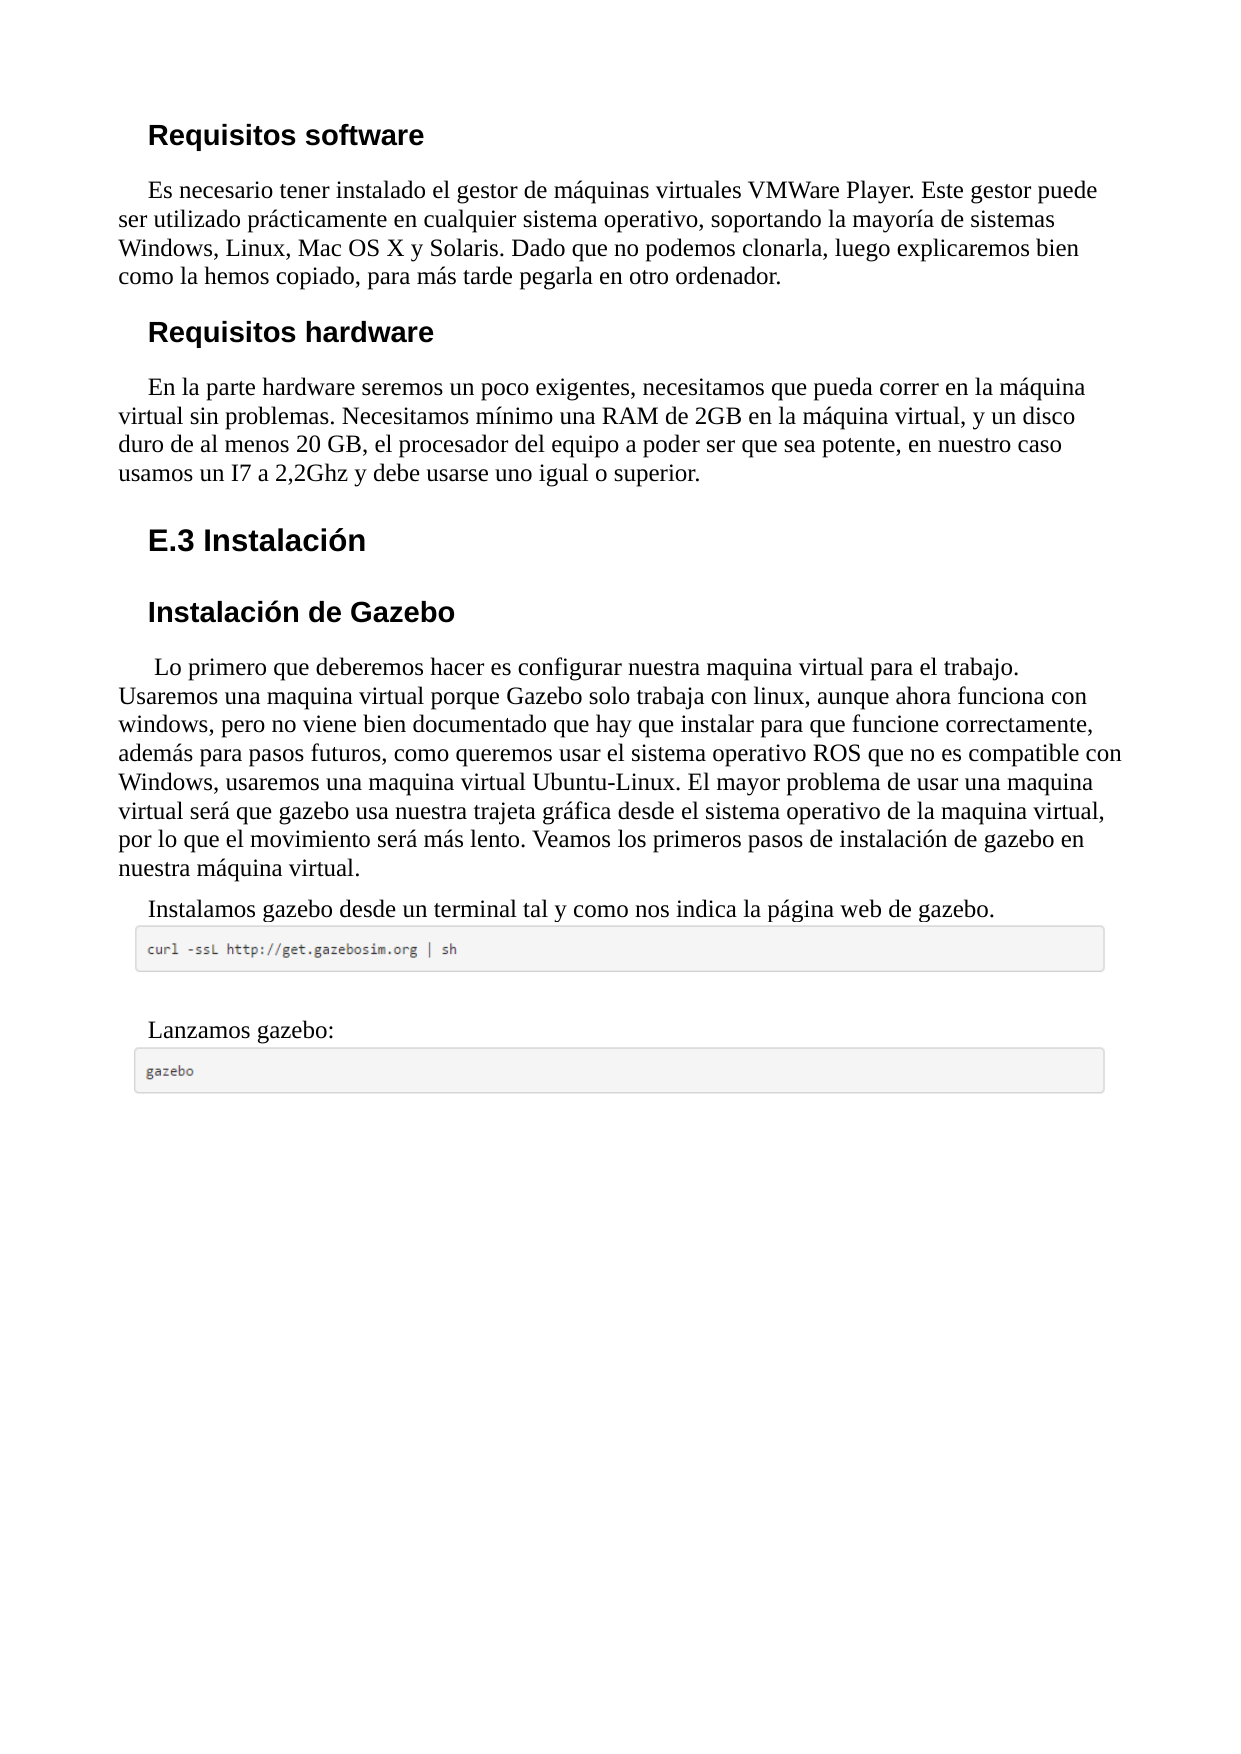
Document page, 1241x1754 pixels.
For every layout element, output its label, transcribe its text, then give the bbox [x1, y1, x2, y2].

text Lanzamos gazebo: [118, 1015, 1122, 1044]
subtitle Requisitos hardware [148, 315, 1122, 348]
subtitle E.3 Instalación [148, 522, 1122, 558]
subtitle Instalación de Gazebo [148, 595, 1122, 628]
text Lo primero que deberemos hacer es configurar nuestra maquina virtual para el trabajo. Usaremos una maquina virtual porque Gazebo solo trabaja con linux, aunque ahora funciona con windows, pero no viene bien documentado que hay que instalar para que funcione correctamente, además para pasos futuros, como queremos usar el sistema operativo ROS que no es compatible con Windows, usaremos una maquina virtual Ubuntu-Linux. El mayor problema de usar una maquina virtual será que gazebo usa nuestra trajeta gráfica desde el sistema operativo de la maquina virtual, por lo que el movimiento será más lento. Veamos los primeros pasos de instalación de gazebo en nuestra máquina virtual. [118, 652, 1122, 882]
text Instalamos gazebo desde un terminal tal y como nos indica la página web de gazebo. [118, 894, 1122, 923]
text En la parte hardware seremos un poco exigentes, necesitamos que pueda correr en la máquina virtual sin problemas. Necesitamos mínimo una RAM de 2GB en la máquina virtual, y un disco duro de al menos 20 GB, el procesador del equipo a poder ser que sea potente, en nuestro caso usamos un I7 a 2,2Ghz y debe usarse uno igual o superior. [118, 372, 1122, 487]
text Es necesario tener instalado el gestor de máquinas virtuales VMWare Player. Este gestor puede ser utilizado prácticamente en cualquier sistema operativo, soportando la mayoría de sistemas Windows, Linux, Mac OS X y Solaris. Dado que no podemos clonarla, luego explicaremos bien como la hemos copiado, para más tarde pegarla en otro ordenador. [118, 175, 1122, 290]
subtitle Requisitos software [148, 118, 1122, 152]
